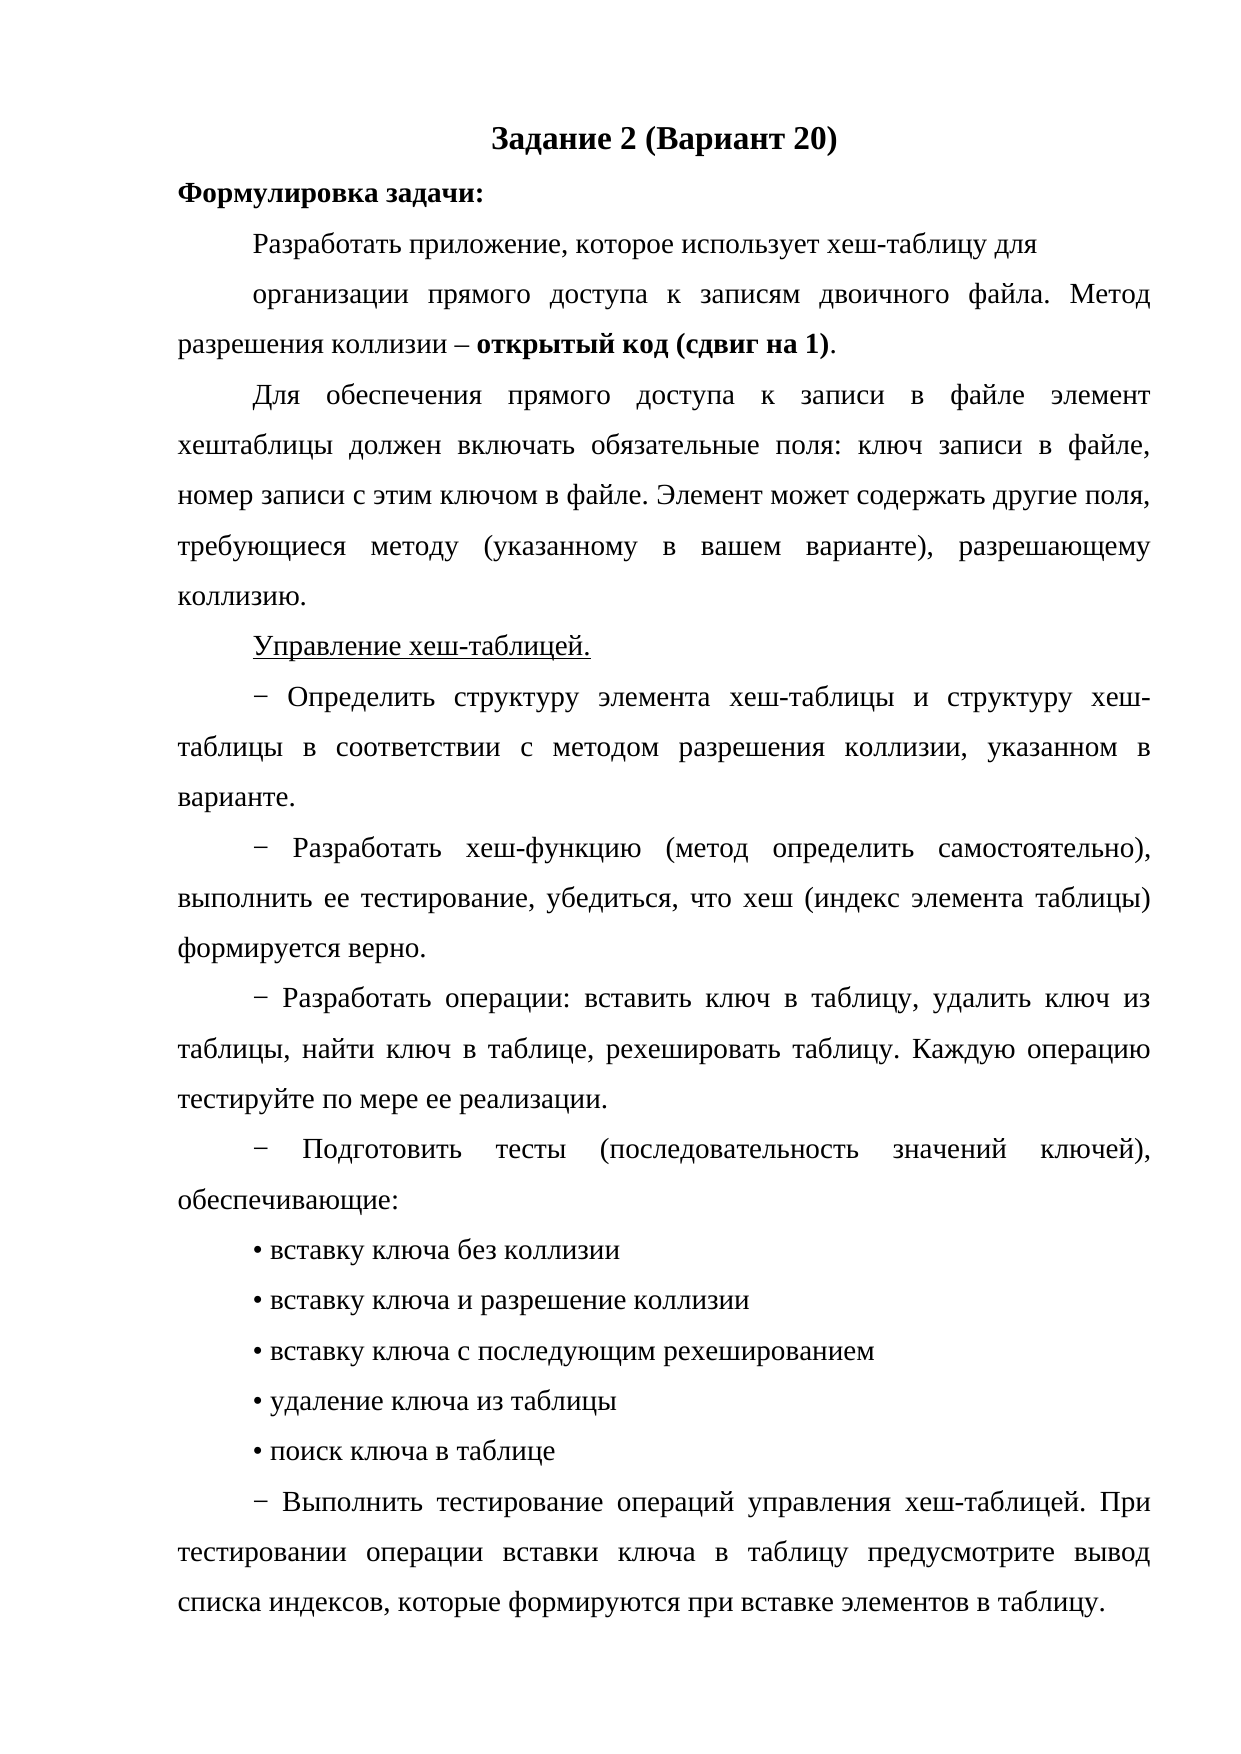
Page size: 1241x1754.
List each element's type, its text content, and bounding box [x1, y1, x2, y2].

text Задание 2 (Вариант 20) [177, 118, 1152, 156]
text Разработать приложение, которое использует хеш-таблицу для [177, 226, 1152, 259]
text − Разработать хеш-функцию (метод определить самостоятельно), выполнить ее тестирование, убедиться, что хеш (индекс элемента таблицы) формируется верно. [177, 830, 1152, 964]
text • вставку ключа с последующим рехешированием [177, 1333, 1152, 1366]
text − Подготовить тесты (последовательность значений ключей), обеспечивающие: [177, 1132, 1152, 1215]
text − Определить структуру элемента хеш-таблицы и структуру хеш-таблицы в соответствии с методом разрешения коллизии, указанном в варианте. [177, 679, 1152, 813]
text организации прямого доступа к записям двоичного файла. Метод разрешения коллизии – открытый код (сдвиг на 1). [177, 276, 1152, 360]
text • вставку ключа без коллизии [177, 1232, 1152, 1266]
text • вставку ключа и разрешение коллизии [177, 1282, 1152, 1316]
text Для обеспечения прямого доступа к записи в файле элемент хештаблицы должен включать обязательные поля: ключ записи в файле, номер записи с этим ключом в файле. Элемент может содержать другие поля, требующиеся методу (указанному в вашем варианте), разрешающему коллизию. [177, 377, 1152, 612]
text Управление хеш-таблицей. [177, 628, 1152, 662]
text − Разработать операции: вставить ключ в таблицу, удалить ключ из таблицы, найти ключ в таблице, рехешировать таблицу. Каждую операцию тестируйте по мере ее реализации. [177, 981, 1152, 1115]
text • удаление ключа из таблицы [177, 1383, 1152, 1417]
text − Выполнить тестирование операций управления хеш-таблицей. При тестировании операции вставки ключа в таблицу предусмотрите вывод списка индексов, которые формируются при вставке элементов в таблицу. [177, 1484, 1152, 1618]
text Формулировка задачи: [177, 176, 1152, 209]
text • поиск ключа в таблице [177, 1433, 1152, 1467]
